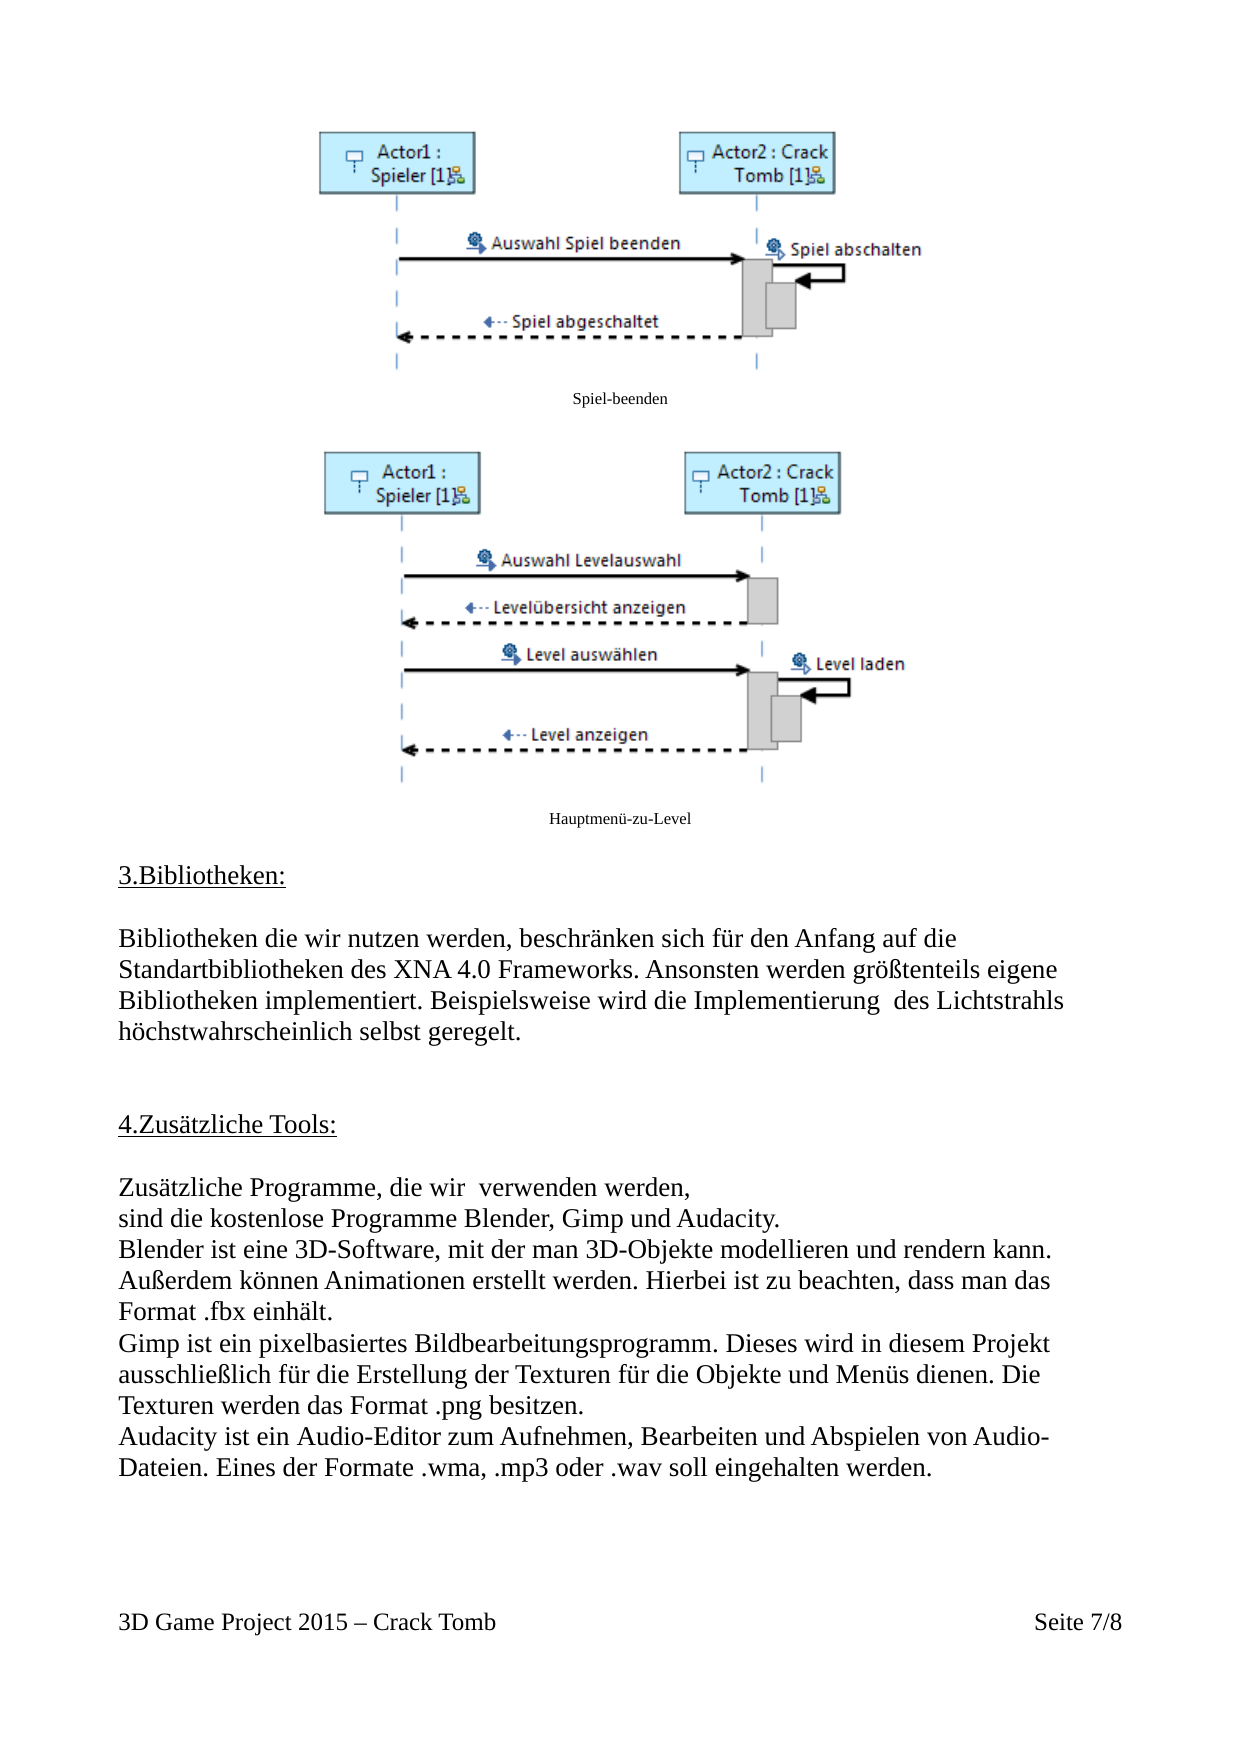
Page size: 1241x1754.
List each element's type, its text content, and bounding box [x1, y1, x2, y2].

picture [312, 438, 928, 810]
text Audacity ist ein Audio-Editor zum Aufnehmen, Bearbeiten und Abspielen von Audio-Dateien. Eines der Formate .wma, .mp3 oder .wav soll eingehalten werden. [118, 1420, 1122, 1482]
text Zusätzliche Programme, die wir verwenden werden, [118, 1171, 1122, 1202]
text Spiel-beenden [118, 118, 1122, 408]
text 3.Bibliotheken: [118, 859, 1122, 891]
text Gimp ist ein pixelbasiertes Bildbearbeitungsprogramm. Dieses wird in diesem Projekt ausschließlich für die Erstellung der Texturen für die Objekte und Menüs dienen. Die Texturen werden das Format .png besitzen. [118, 1327, 1122, 1420]
picture [307, 118, 933, 389]
text Bibliotheken die wir nutzen werden, beschränken sich für den Anfang auf die Standartbibliotheken des XNA 4.0 Frameworks. Ansonsten werden größtenteils eigene Bibliotheken implementiert. Beispielsweise wird die Implementierung des Lichtstrahls höchstwahrscheinlich selbst geregelt. [118, 922, 1122, 1046]
text Blender ist eine 3D-Software, mit der man 3D-Objekte modellieren und rendern kann. Außerdem können Animationen erstellt werden. Hierbei ist zu beachten, dass man das Format .fbx einhält. [118, 1233, 1122, 1327]
text sind die kostenlose Programme Blender, Gimp und Audacity. [118, 1202, 1122, 1233]
text Hauptmenü-zu-Level [118, 439, 1122, 828]
text 4.Zusätzliche Tools: [118, 1109, 1122, 1140]
